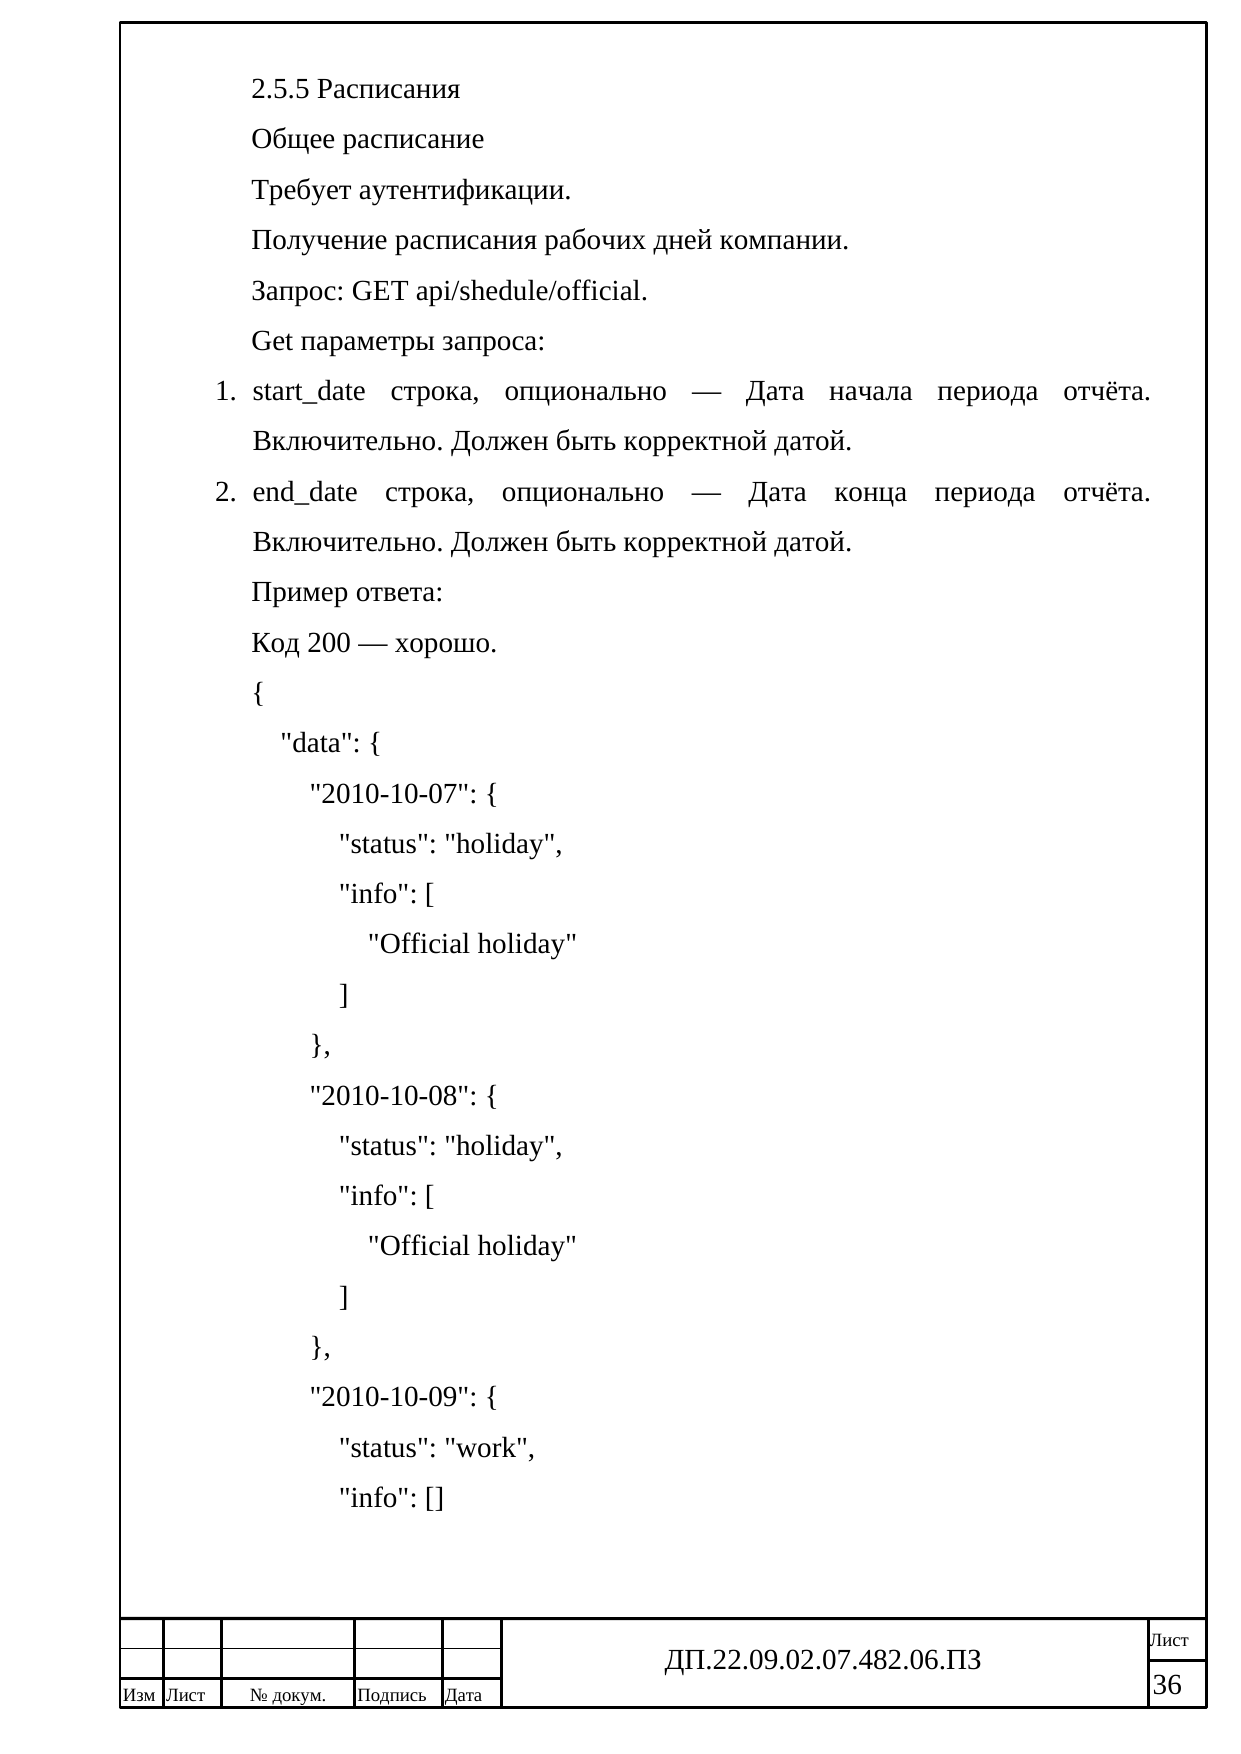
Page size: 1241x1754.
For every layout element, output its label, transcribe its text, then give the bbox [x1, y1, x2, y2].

text Запрос: GET api/shedule/official. [177, 273, 1152, 306]
text "Official holiday" [177, 927, 1152, 960]
list end_date строка, опционально — Дата конца периода отчёта. Включительно. Должен быть корректной датой. [215, 474, 1152, 558]
text "2010-10-09": { [177, 1379, 1152, 1413]
list start_date строка, опционально — Дата начала периода отчёта. Включительно. Должен быть корректной датой. [215, 373, 1152, 457]
text }, [177, 1027, 1152, 1061]
text "2010-10-08": { [177, 1078, 1152, 1111]
text Пример ответа: [177, 574, 1152, 608]
text Get параметры запроса: [177, 323, 1152, 356]
text Получение расписания рабочих дней компании. [177, 222, 1152, 256]
text "status": "holiday", [177, 1128, 1152, 1161]
subtitle Расписания [251, 71, 1152, 105]
text "info": [ [177, 876, 1152, 910]
text "Official holiday" [177, 1228, 1152, 1262]
text }, [177, 1329, 1152, 1363]
text "status": "holiday", [177, 826, 1152, 859]
text "2010-10-07": { [177, 776, 1152, 809]
text ] [177, 1279, 1152, 1312]
text Требует аутентификации. [177, 172, 1152, 206]
subtitle Общее расписание [251, 122, 1152, 155]
text "data": { [177, 725, 1152, 759]
text "info": [] [177, 1480, 1152, 1514]
text Код 200 — хорошо. [177, 625, 1152, 658]
text ] [177, 977, 1152, 1011]
text "info": [ [177, 1178, 1152, 1212]
text "status": "work", [177, 1430, 1152, 1463]
text { [177, 675, 1152, 709]
